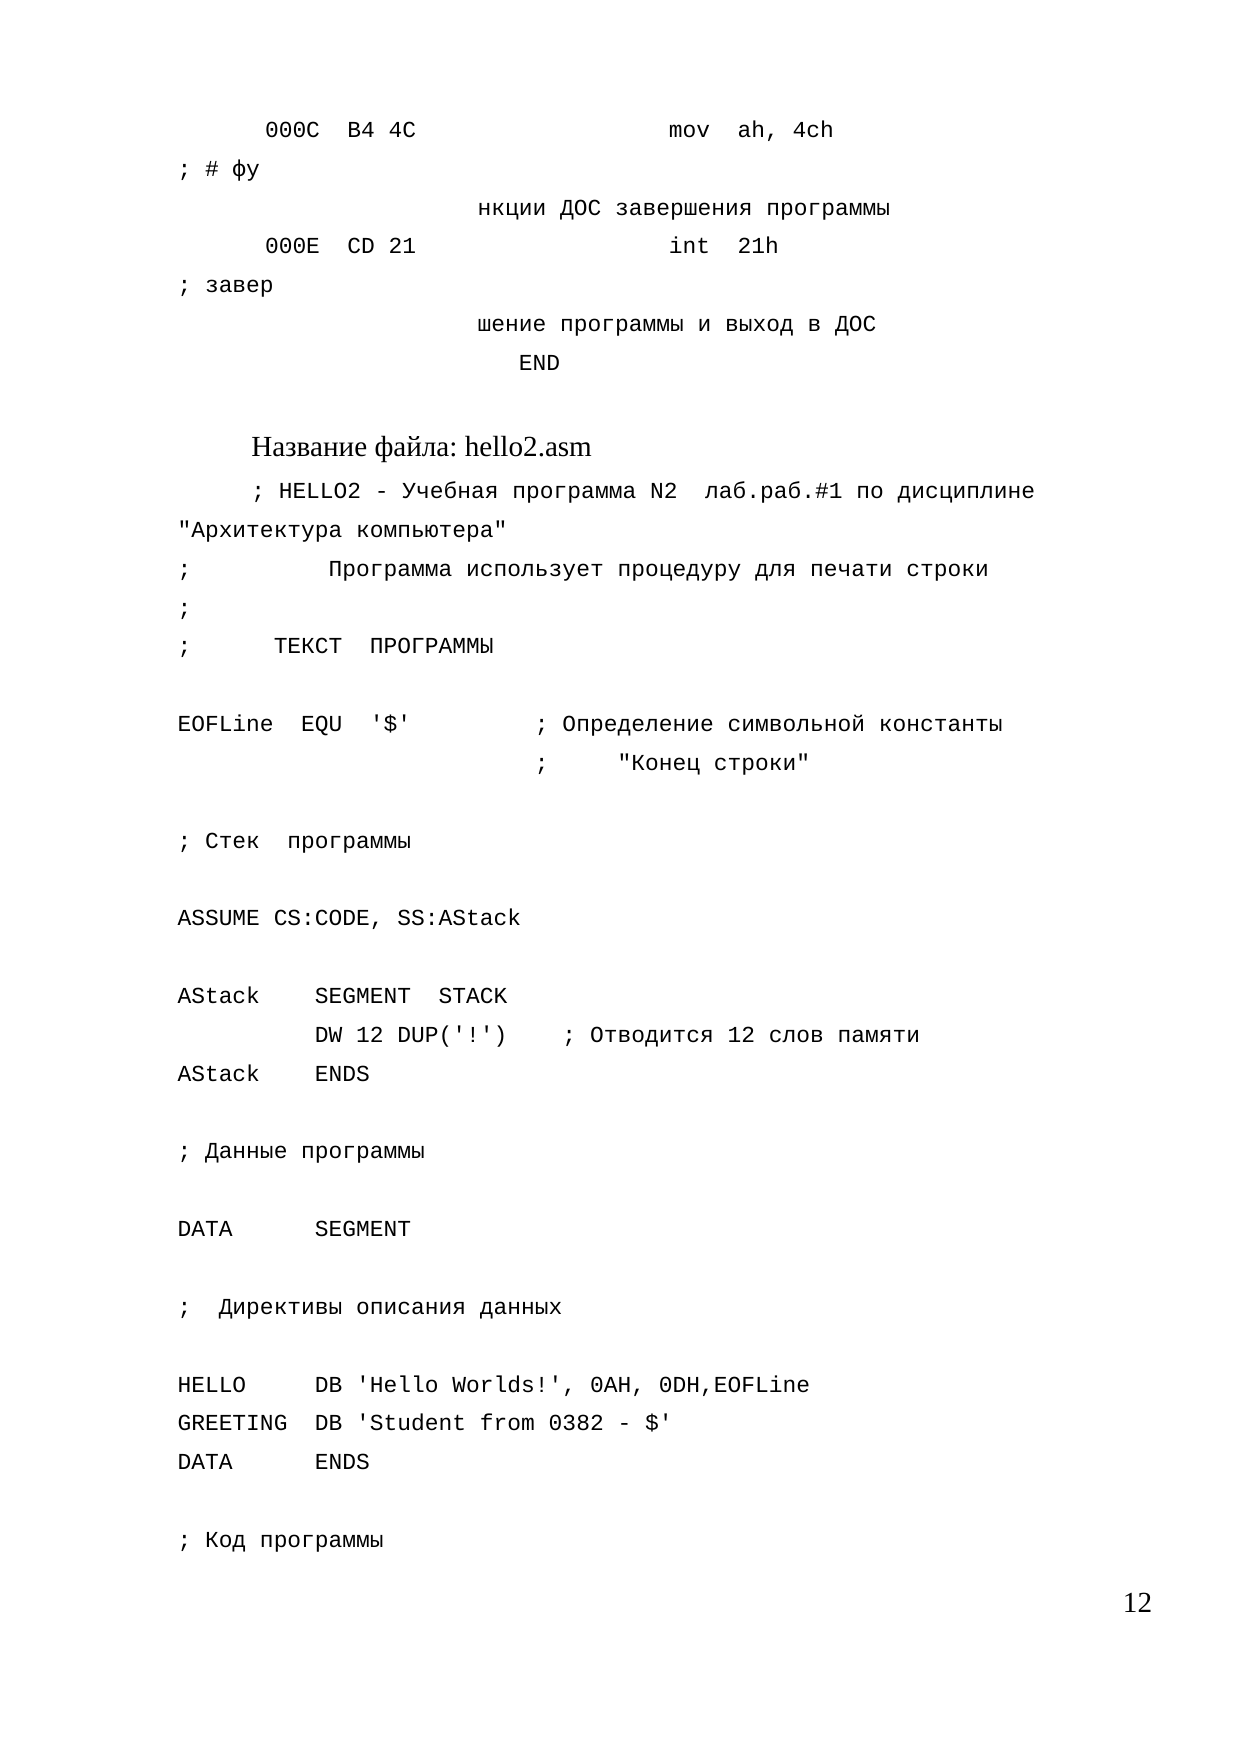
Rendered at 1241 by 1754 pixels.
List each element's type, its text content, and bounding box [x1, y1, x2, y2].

text нкции ДОС завершения программы [177, 196, 1152, 222]
text шение программы и выход в ДОС [177, 312, 1152, 338]
text ; HELLO2 - Учебная программа N2 лаб.раб.#1 по дисциплине "Архитектура компьютера" ; Программа использует процедуру для печати строки ; ; ТЕКСТ ПРОГРАММЫ EOFLine EQU '$' ; Определение символьной константы ; "Конец строки" ; Стек программы ASSUME CS:CODE, SS:AStack AStack SEGMENT STACK DW 12 DUP('!') ; Отводится 12 слов памяти AStack ENDS ; Данные программы DATA SEGMENT ; Директивы описания данных HELLO DB 'Hello Worlds!', 0AH, 0DH,EOFLine GREETING DB 'Student from 0382 - $' DATA ENDS ; Код программы [177, 479, 1152, 1554]
text 000C B4 4C mov ah, 4ch ; # фу [177, 118, 1152, 183]
text 000E CD 21 int 21h ; завер [177, 235, 1152, 299]
text END [177, 351, 1152, 377]
text Название файла: hello2.asm [177, 429, 1152, 462]
